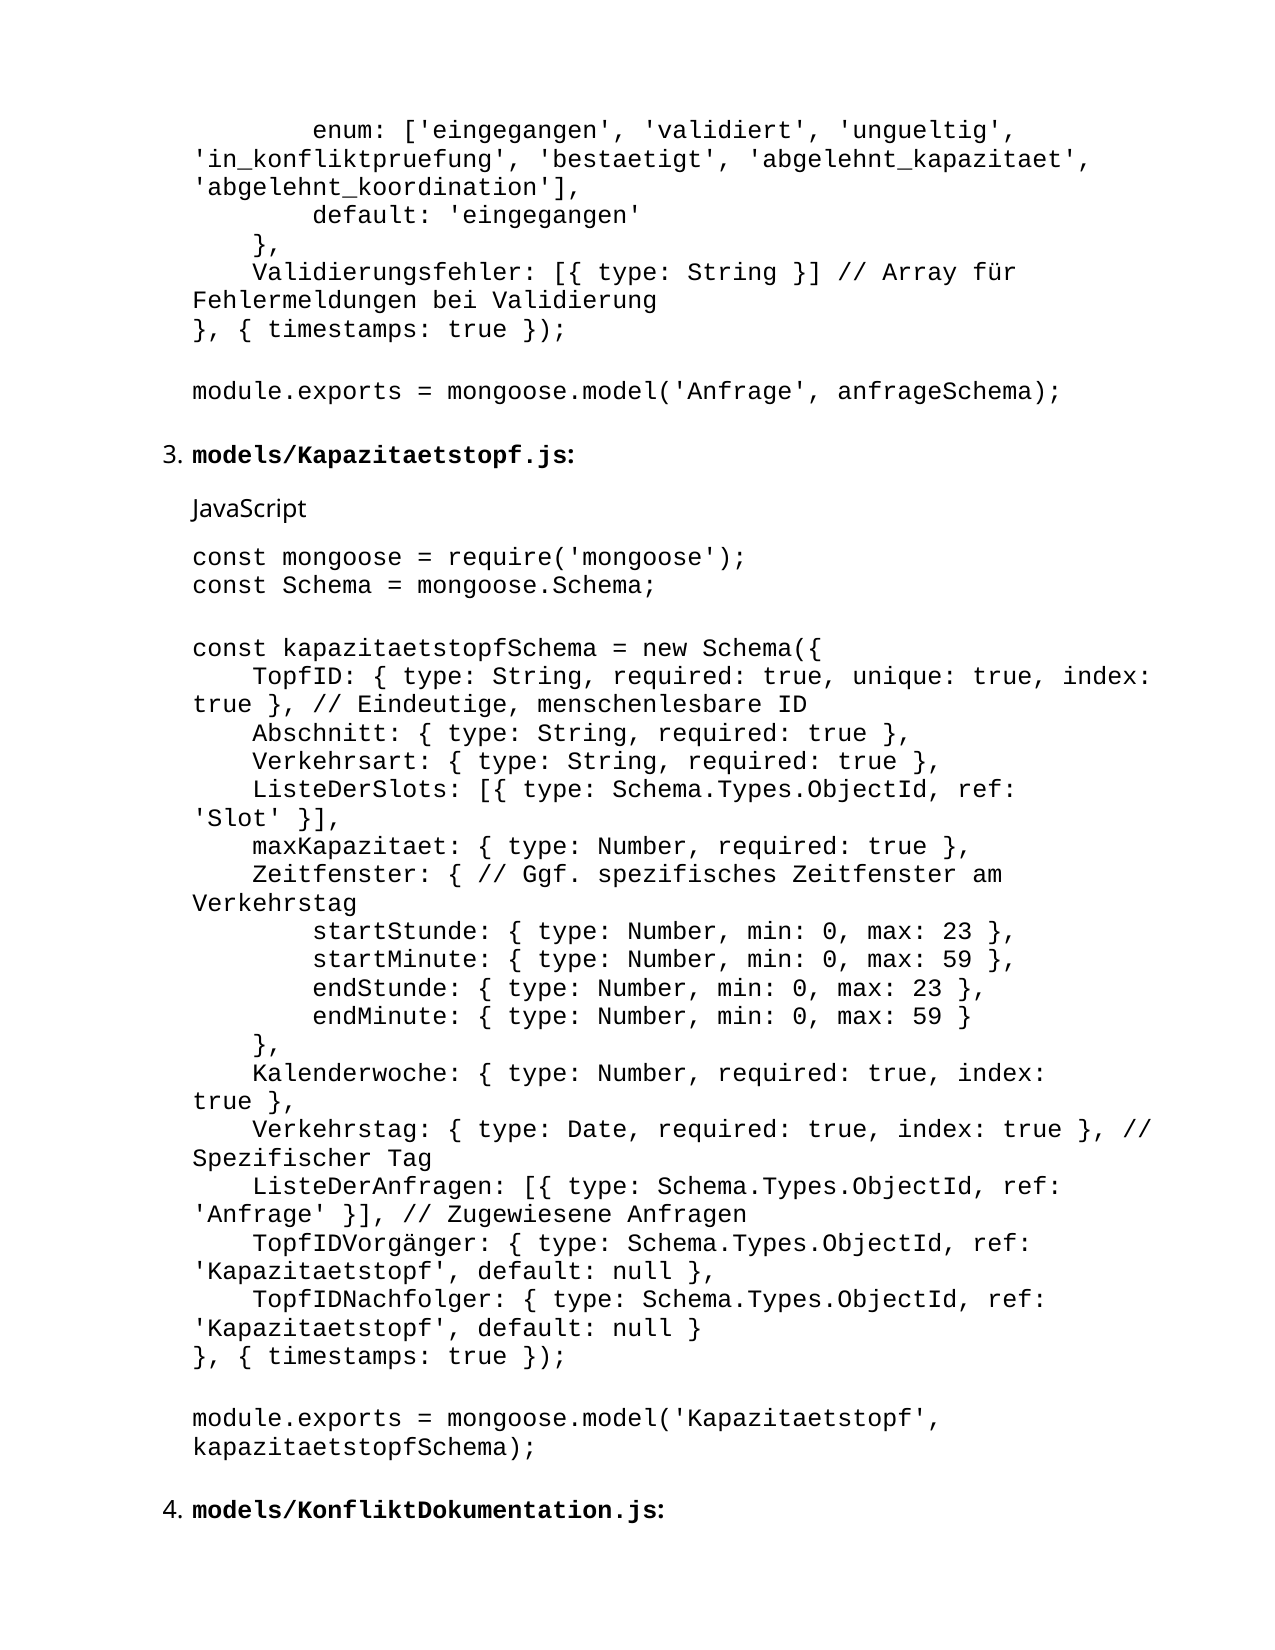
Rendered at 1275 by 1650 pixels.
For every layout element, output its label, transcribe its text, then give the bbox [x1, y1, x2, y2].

list maxKapazitaet: { type: Number, required: true }, [162, 833, 1157, 862]
list Verkehrsart: { type: String, required: true }, [162, 748, 1157, 777]
list const mongoose = require('mongoose'); [162, 544, 1157, 573]
list enum: ['eingegangen', 'validiert', 'ungueltig', 'in_konfliktpruefung', 'bestaetigt', 'abgelehnt_kapazitaet', 'abgelehnt_koordination'], [162, 118, 1157, 203]
list models/Kapazitaetstopf.js: [162, 437, 1157, 471]
list JavaScript [162, 491, 1157, 525]
list }, [162, 231, 1157, 260]
list Verkehrstag: { type: Date, required: true, index: true }, // Spezifischer Tag [162, 1117, 1157, 1173]
list Kalenderwoche: { type: Number, required: true, index: true }, [162, 1060, 1157, 1117]
list TopfIDVorgänger: { type: Schema.Types.ObjectId, ref: 'Kapazitaetstopf', default: null }, [162, 1230, 1157, 1287]
list ListeDerSlots: [{ type: Schema.Types.ObjectId, ref: 'Slot' }], [162, 777, 1157, 833]
list endMinute: { type: Number, min: 0, max: 59 } [162, 1003, 1157, 1032]
list }, { timestamps: true }); [162, 1343, 1157, 1372]
list TopfIDNachfolger: { type: Schema.Types.ObjectId, ref: 'Kapazitaetstopf', default: null } [162, 1287, 1157, 1343]
list module.exports = mongoose.model('Kapazitaetstopf', kapazitaetstopfSchema); [162, 1406, 1157, 1462]
list Zeitfenster: { // Ggf. spezifisches Zeitfenster am Verkehrstag [162, 862, 1157, 918]
list startStunde: { type: Number, min: 0, max: 23 }, [162, 918, 1157, 947]
list Validierungsfehler: [{ type: String }] // Array für Fehlermeldungen bei Validierung [162, 260, 1157, 316]
list ListeDerAnfragen: [{ type: Schema.Types.ObjectId, ref: 'Anfrage' }], // Zugewiesene Anfragen [162, 1173, 1157, 1230]
list default: 'eingegangen' [162, 203, 1157, 231]
list models/KonfliktDokumentation.js: [162, 1492, 1157, 1526]
list startMinute: { type: Number, min: 0, max: 59 }, [162, 947, 1157, 975]
list TopfID: { type: String, required: true, unique: true, index: true }, // Eindeutige, menschenlesbare ID [162, 663, 1157, 720]
list const Schema = mongoose.Schema; [162, 573, 1157, 601]
list module.exports = mongoose.model('Anfrage', anfrageSchema); [162, 379, 1157, 407]
list }, { timestamps: true }); [162, 316, 1157, 345]
list endStunde: { type: Number, min: 0, max: 23 }, [162, 975, 1157, 1003]
list Abschnitt: { type: String, required: true }, [162, 720, 1157, 748]
list }, [162, 1032, 1157, 1060]
list const kapazitaetstopfSchema = new Schema({ [162, 635, 1157, 663]
